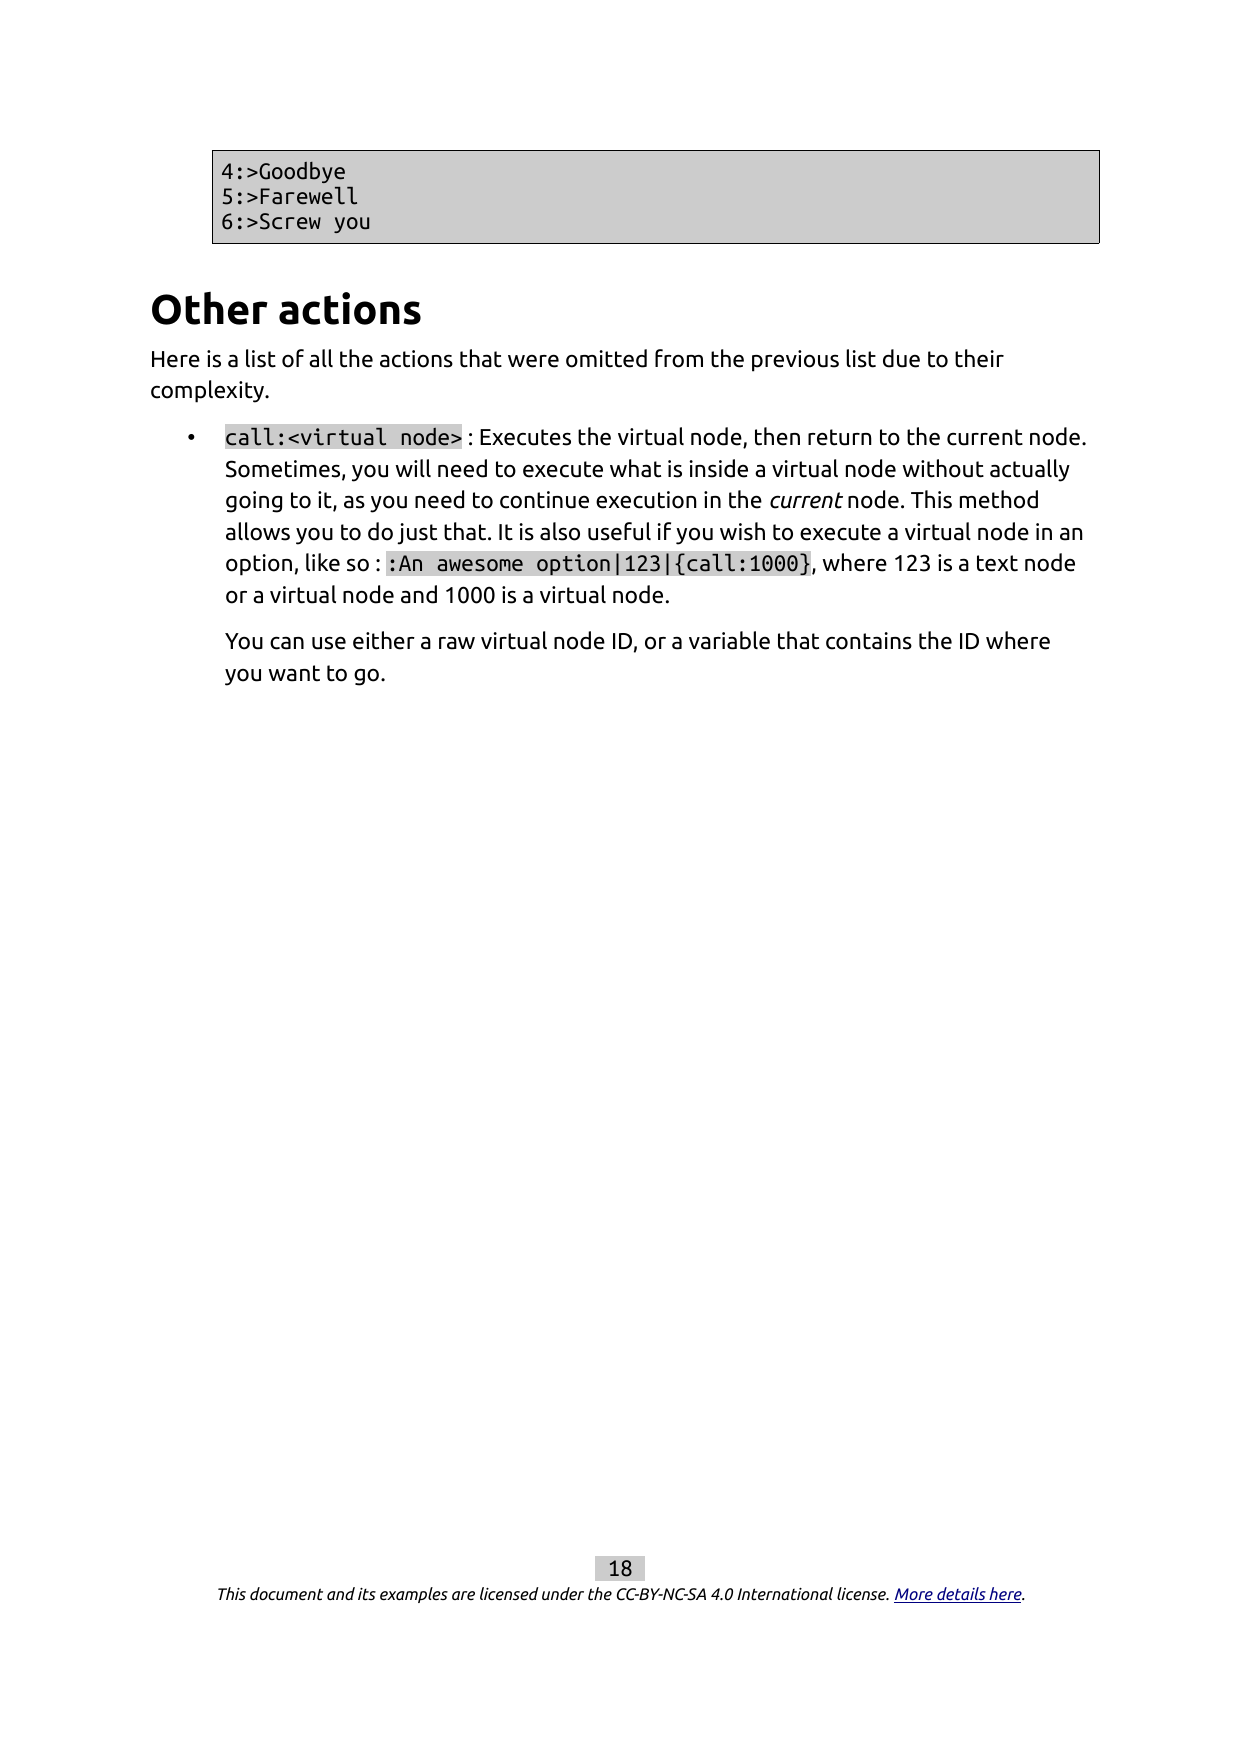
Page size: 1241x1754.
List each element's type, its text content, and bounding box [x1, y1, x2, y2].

subtitle Other actions [150, 285, 1090, 333]
text 5:>Farewell [213, 175, 1099, 200]
text Here is a list of all the actions that were omitted from the previous list due to their complexity. [150, 345, 1090, 403]
list call:<virtual node> : Executes the virtual node, then return to the current node. Sometimes, you will need to execute what is inside a virtual node without actually going to it, as you need to continue execution in the current node. This method allows you to do just that. It is also useful if you wish to execute a virtual node in an option, like so : :An awesome option|123|{call:1000}, where 123 is a text node or a virtual node and 1000 is a virtual node. [187, 423, 1090, 608]
text 6:>Screw you [213, 200, 1099, 243]
text 4:>Goodbye [213, 151, 1099, 175]
list You can use either a raw virtual node ID, or a variable that contains the ID where you want to go. [187, 627, 1090, 685]
